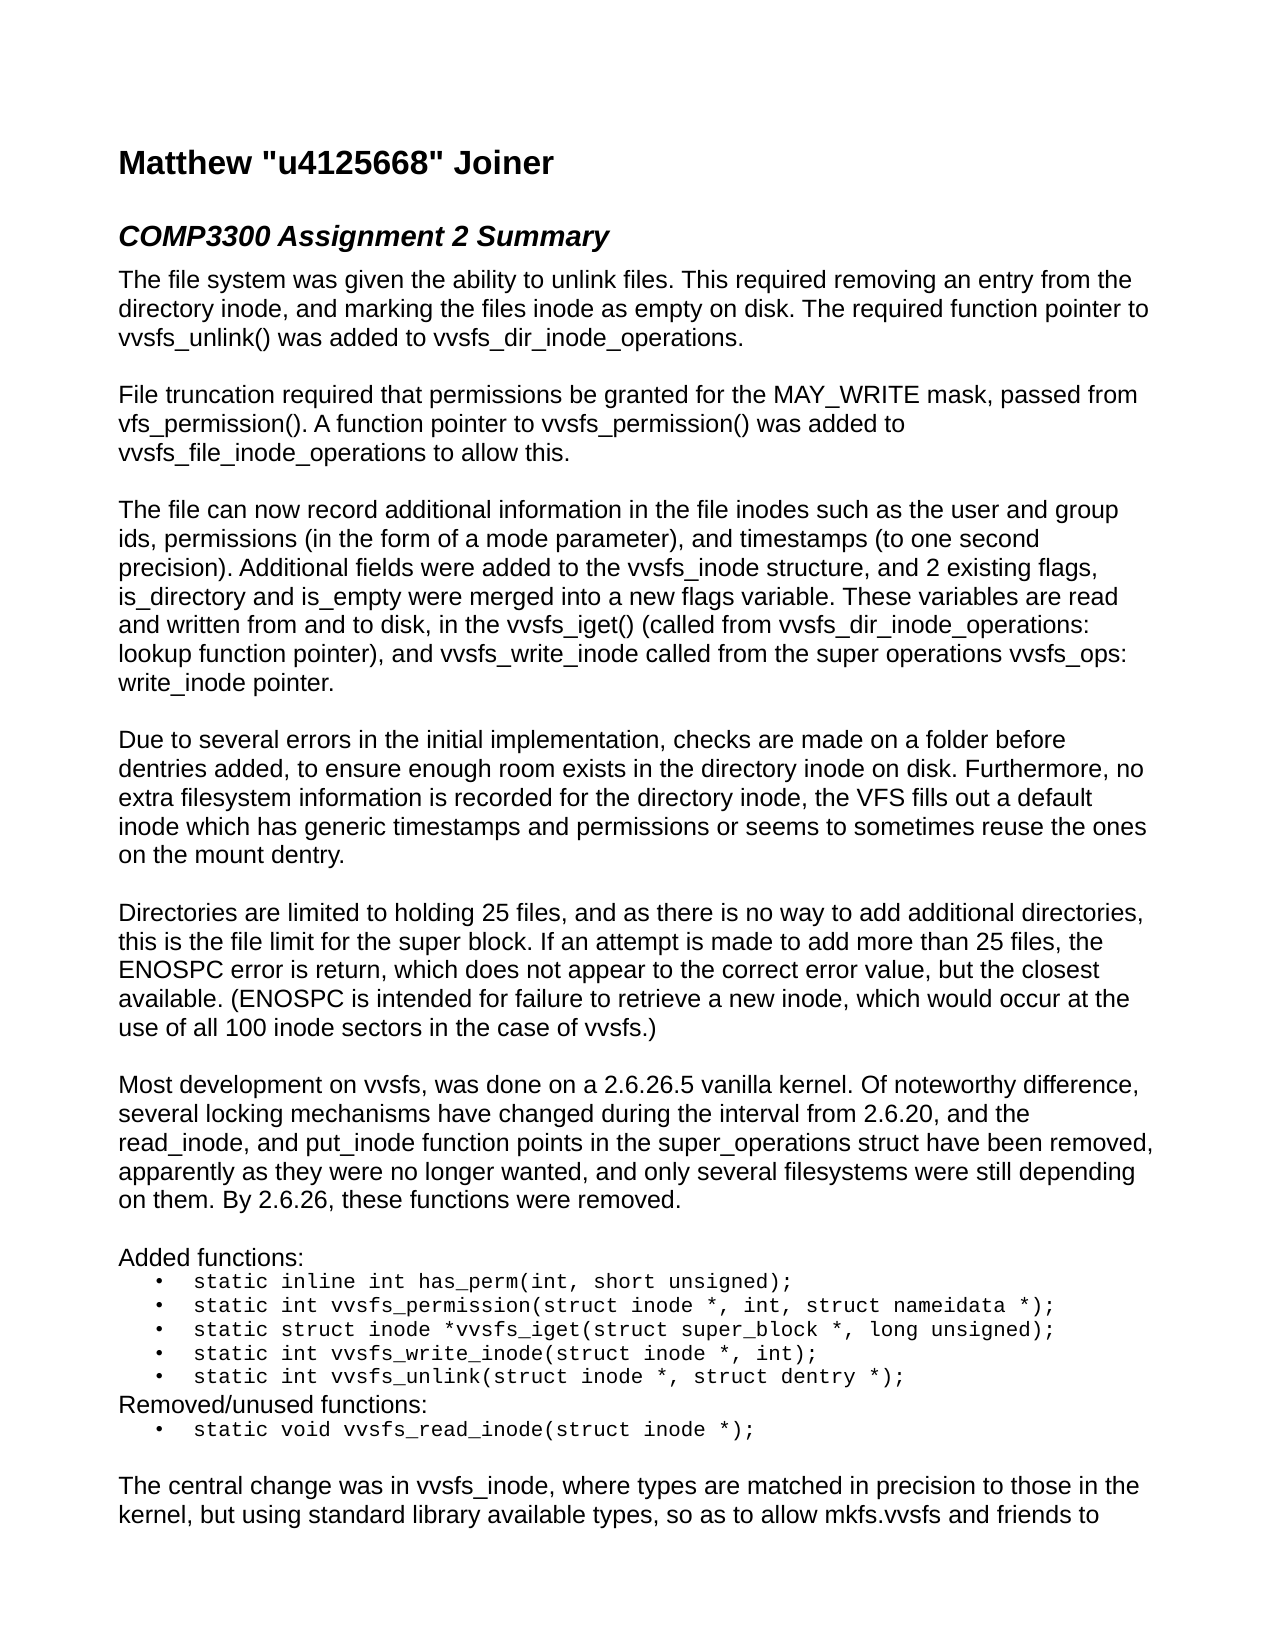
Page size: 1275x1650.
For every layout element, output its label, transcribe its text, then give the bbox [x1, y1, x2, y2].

list static struct inode *vvsfs_iget(struct super_block *, long unsigned); [156, 1319, 1157, 1342]
list static int vvsfs_unlink(struct inode *, struct dentry *); [156, 1366, 1157, 1390]
text Directories are limited to holding 25 files, and as there is no way to add additional directories, this is the file limit for the super block. If an attempt is made to add more than 25 files, the ENOSPC error is return, which does not appear to the correct error value, but the closest available. (ENOSPC is intended for failure to retrieve a new inode, which would occur at the use of all 100 inode sectors in the case of vvsfs.) [118, 898, 1157, 1042]
text File truncation required that permissions be granted for the MAY_WRITE mask, passed from vfs_permission(). A function pointer to vvsfs_permission() was added to vvsfs_file_inode_operations to allow this. [118, 380, 1157, 467]
subtitle Matthew "u4125668" Joiner [118, 143, 1157, 182]
text The central change was in vvsfs_inode, where types are matched in precision to those in the kernel, but using standard library available types, so as to allow mkfs.vvsfs and friends to [118, 1471, 1157, 1528]
subtitle COMP3300 Assignment 2 Summary [118, 219, 1157, 253]
text Most development on vvsfs, was done on a 2.6.26.5 vanilla kernel. Of noteworthy difference, several locking mechanisms have changed during the interval from 2.6.20, and the read_inode, and put_inode function points in the super_operations struct have been removed, apparently as they were no longer wanted, and only several filesystems were still depending on them. By 2.6.26, these functions were removed. [118, 1070, 1157, 1214]
text The file system was given the ability to unlink files. This required removing an entry from the directory inode, and marking the files inode as empty on disk. The required function pointer to vvsfs_unlink() was added to vvsfs_dir_inode_operations. [118, 265, 1157, 352]
list static void vvsfs_read_inode(struct inode *); [156, 1418, 1157, 1442]
text The file can now record additional information in the file inodes such as the user and group ids, permissions (in the form of a mode parameter), and timestamps (to one second precision). Additional fields were added to the vvsfs_inode structure, and 2 existing flags, is_directory and is_empty were merged into a new flags variable. These variables are read and written from and to disk, in the vvsfs_iget() (called from vvsfs_dir_inode_operations: lookup function pointer), and vvsfs_write_inode called from the super operations vvsfs_ops: write_inode pointer. [118, 495, 1157, 697]
text Due to several errors in the initial implementation, checks are made on a folder before dentries added, to ensure enough room exists in the directory inode on disk. Furthermore, no extra filesystem information is recorded for the directory inode, the VFS fills out a default inode which has generic timestamps and permissions or seems to sometimes reuse the ones on the mount dentry. [118, 725, 1157, 869]
text Added functions: [118, 1243, 1157, 1272]
list static inline int has_perm(int, short unsigned); [156, 1272, 1157, 1295]
list static int vvsfs_permission(struct inode *, int, struct nameidata *); [156, 1295, 1157, 1319]
list static int vvsfs_write_inode(struct inode *, int); [156, 1342, 1157, 1366]
text Removed/unused functions: [118, 1390, 1157, 1418]
